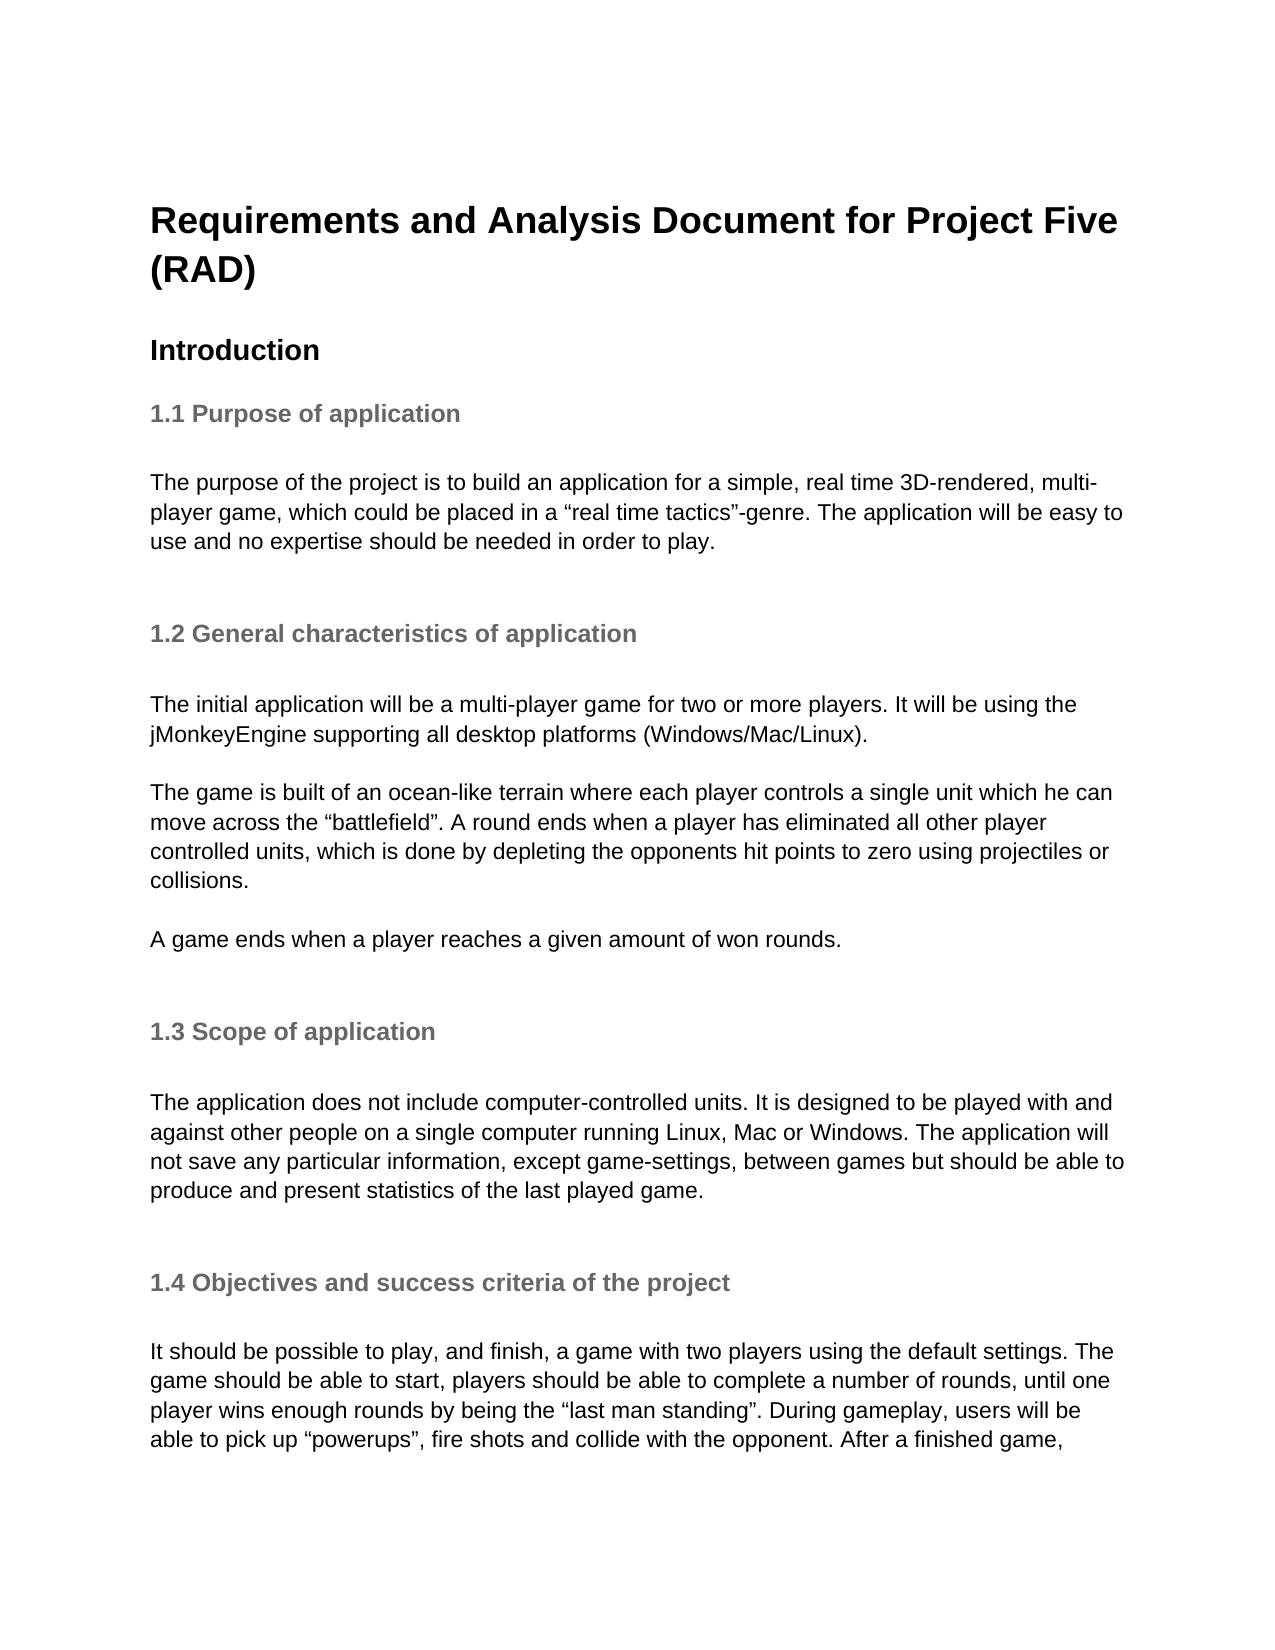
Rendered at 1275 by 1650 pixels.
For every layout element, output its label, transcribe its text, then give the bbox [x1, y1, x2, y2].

text The purpose of the project is to build an application for a simple, real time 3D-rendered, multi-player game, which could be placed in a “real time tactics”-genre. The application will be easy to use and no expertise should be needed in order to play. [150, 441, 1125, 554]
text It should be possible to play, and finish, a game with two players using the default settings. The game should be able to start, players should be able to complete a number of rounds, until one player wins enough rounds by being the “last man standing”. During gameplay, users will be able to pick up “powerups”, fire shots and collide with the opponent. After a finished game, [150, 1339, 1125, 1452]
text A game ends when a player reaches a given amount of won rounds. [150, 927, 1125, 953]
text The application does not include computer-controlled units. It is designed to be played with and against other people on a single computer running Linux, Mac or Windows. The application will not save any particular information, except game-settings, between games but should be able to produce and present statistics of the last played game. [150, 1090, 1125, 1204]
subtitle 1.2 General characteristics of application [150, 587, 1125, 679]
text The initial application will be a multi-player game for two or more players. It will be using the jMonkeyEngine supporting all desktop platforms (Windows/Mac/Linux). [150, 692, 1125, 747]
subtitle Introduction [150, 334, 1125, 366]
subtitle Requirements and Analysis Document for Project Five (RAD) [150, 200, 1125, 290]
subtitle 1.1 Purpose of application [150, 400, 1125, 428]
subtitle 1.4 Objectives and success criteria of the project [150, 1237, 1125, 1297]
subtitle 1.3 Scope of application [150, 986, 1125, 1078]
text The game is built of an ocean-like terrain where each player controls a single unit which he can move across the “battlefield”. A round ends when a player has eliminated all other player controlled units, which is done by depleting the opponents hit points to zero using projectiles or collisions. [150, 780, 1125, 894]
